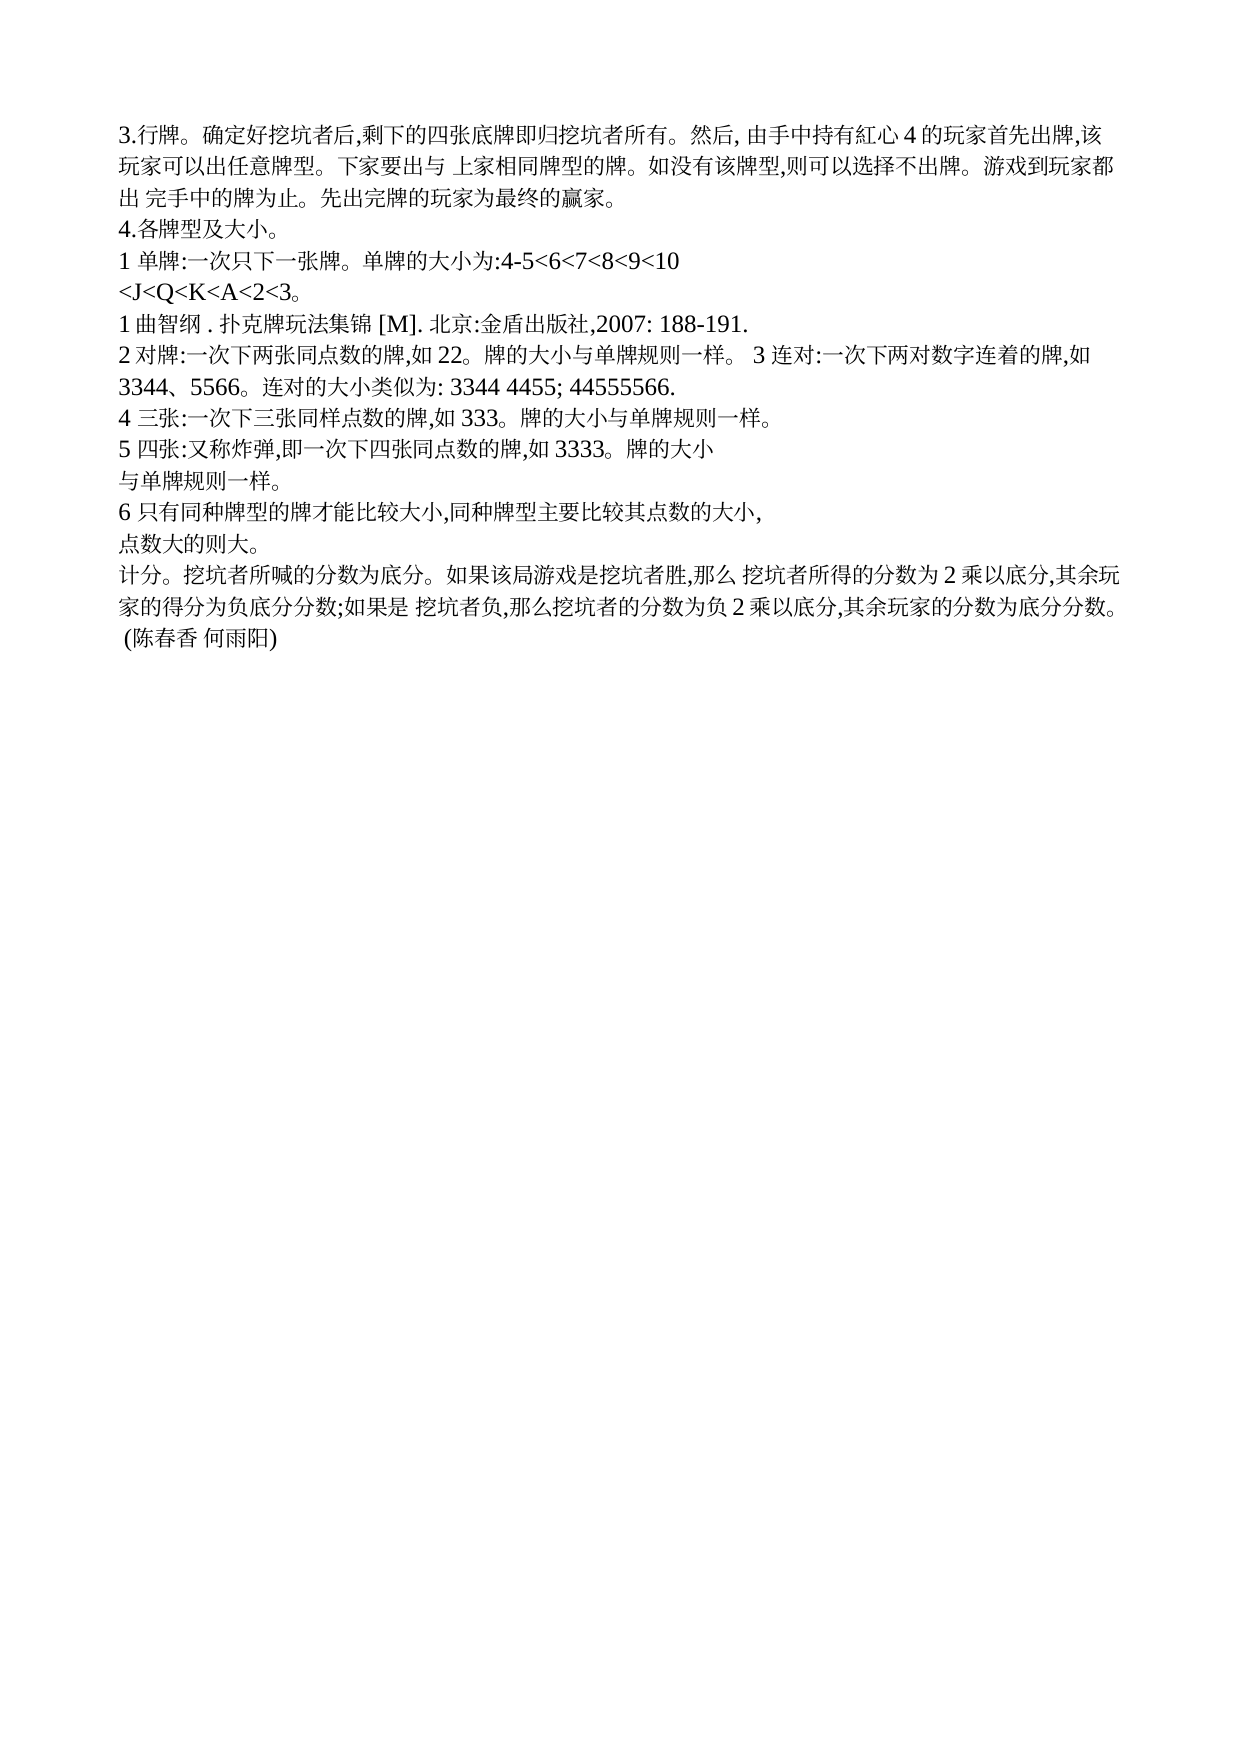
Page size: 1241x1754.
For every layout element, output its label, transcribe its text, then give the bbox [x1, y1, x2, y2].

text 6 只有同种牌型的牌才能比较大小,同种牌型主要比较其点数的大小, [118, 496, 1122, 527]
text 1曲智纲 . 扑克牌玩法集锦 [M]. 北京:金盾出版社,2007: 188-191. [118, 307, 1122, 338]
text <J<Q<K<A<2<3。 [118, 275, 1122, 307]
text 1 单牌:一次只下一张牌。单牌的大小为:4-5<6<7<8<9<10 [118, 244, 1122, 275]
text 点数大的则大。 [118, 527, 1122, 558]
text 4 三张:一次下三张同样点数的牌,如333。牌的大小与单牌规则一样。 [118, 401, 1122, 433]
text 5 四张:又称炸弹,即一次下四张同点数的牌,如3333。牌的大小 [118, 433, 1122, 464]
text 2对牌:一次下两张同点数的牌,如22。牌的大小与单牌规则一样。 3 连对:一次下两对数字连着的牌,如3344、5566。连对的大小类似为: 3344 4455; 44555566. [118, 338, 1122, 401]
text 与单牌规则一样。 [118, 464, 1122, 496]
text 3.行牌。确定好挖坑者后,剩下的四张底牌即归挖坑者所有。然后, 由手中持有紅心4的玩家首先出牌,该玩家可以出任意牌型。下家要出与 上家相同牌型的牌。如没有该牌型,则可以选择不出牌。游戏到玩家都出 完手中的牌为止。先出完牌的玩家为最终的赢家。 [118, 118, 1122, 212]
text 4.各牌型及大小。 [118, 212, 1122, 244]
text 计分。挖坑者所喊的分数为底分。如果该局游戏是挖坑者胜,那么 挖坑者所得的分数为2乘以底分,其余玩家的得分为负底分分数;如果是 挖坑者负,那么挖坑者的分数为负2乘以底分,其余玩家的分数为底分分数。 (陈春香 何雨阳) [118, 558, 1122, 653]
